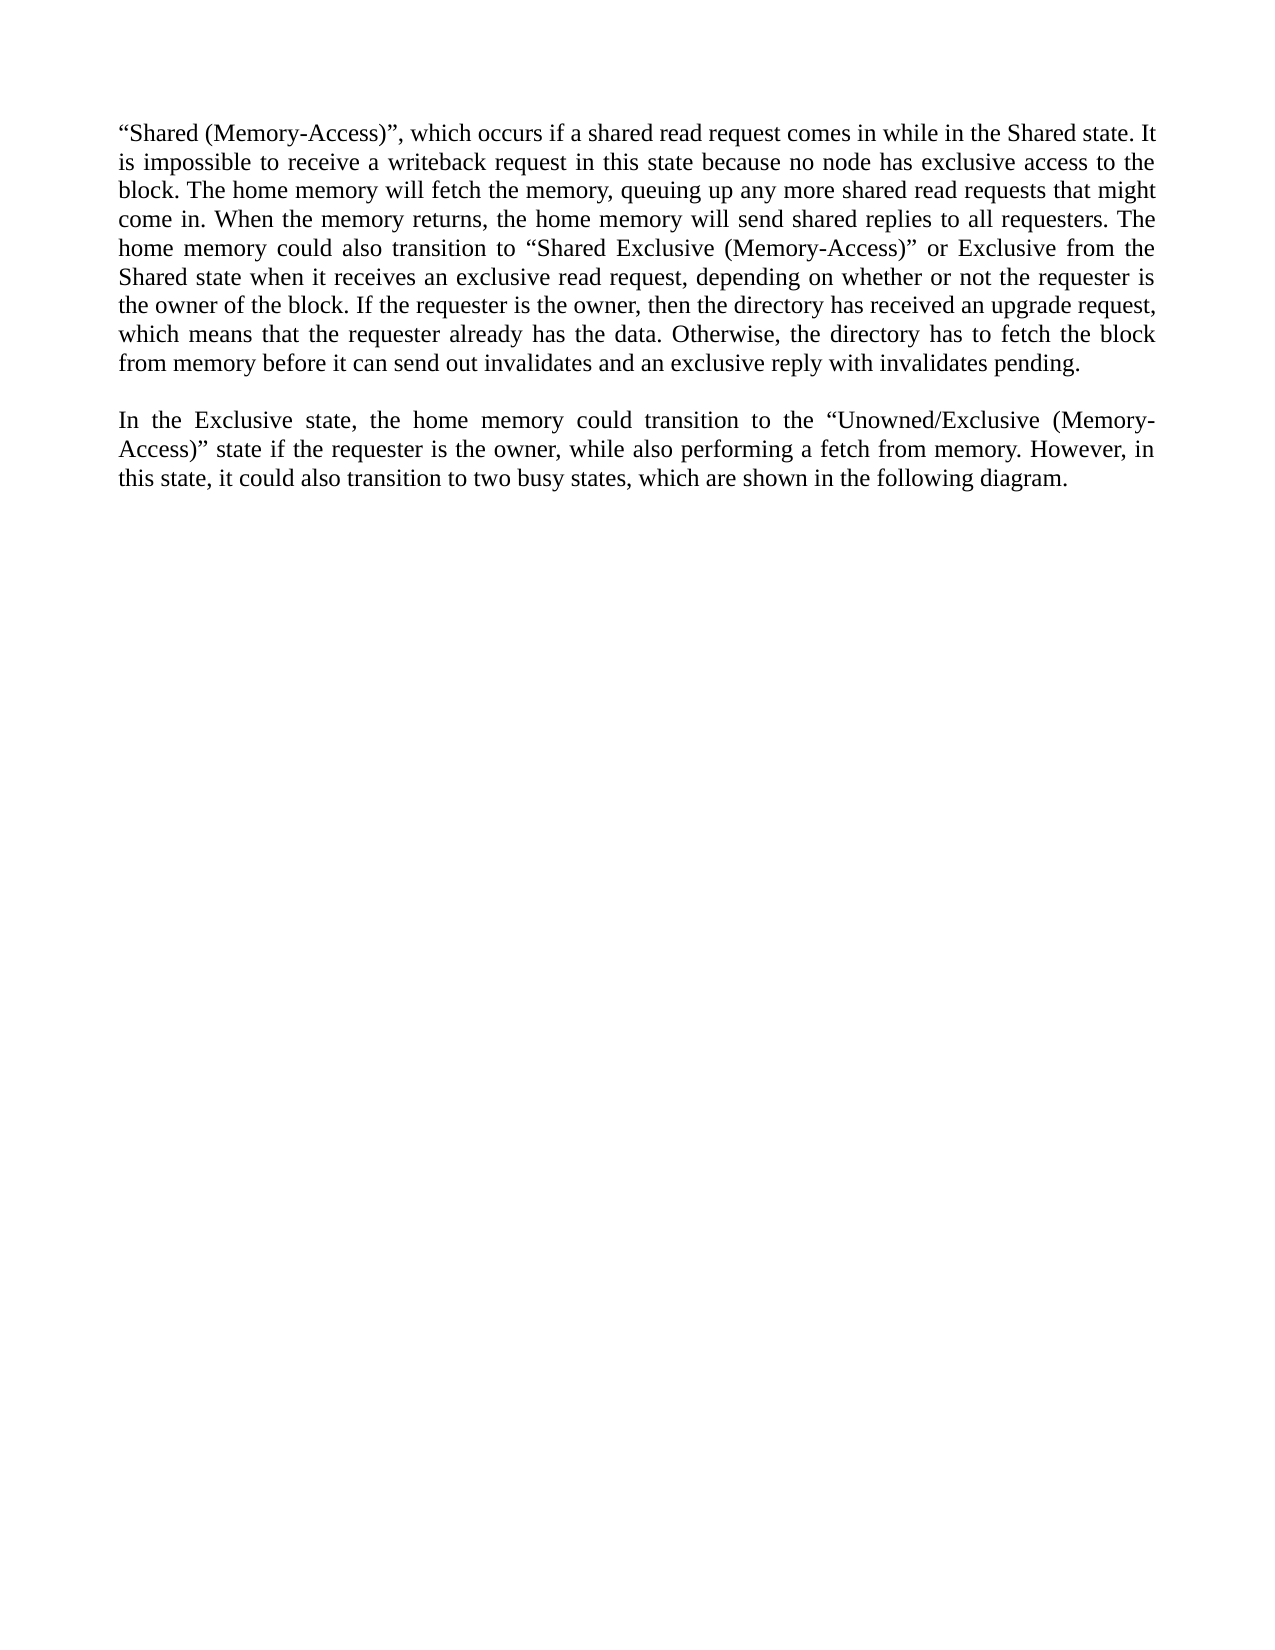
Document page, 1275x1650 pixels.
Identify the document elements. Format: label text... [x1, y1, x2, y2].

text “Shared (Memory-Access)”, which occurs if a shared read request comes in while in the Shared state. It is impossible to receive a writeback request in this state because no node has exclusive access to the block. The home memory will fetch the memory, queuing up any more shared read requests that might come in. When the memory returns, the home memory will send shared replies to all requesters. The home memory could also transition to “Shared Exclusive (Memory-Access)” or Exclusive from the Shared state when it receives an exclusive read request, depending on whether or not the requester is the owner of the block. If the requester is the owner, then the directory has received an upgrade request, which means that the requester already has the data. Otherwise, the directory has to fetch the block from memory before it can send out invalidates and an exclusive reply with invalidates pending. [118, 118, 1157, 377]
text In the Exclusive state, the home memory could transition to the “Unowned/Exclusive (Memory-Access)” state if the requester is the owner, while also performing a fetch from memory. However, in this state, it could also transition to two busy states, which are shown in the following diagram. [118, 406, 1157, 492]
